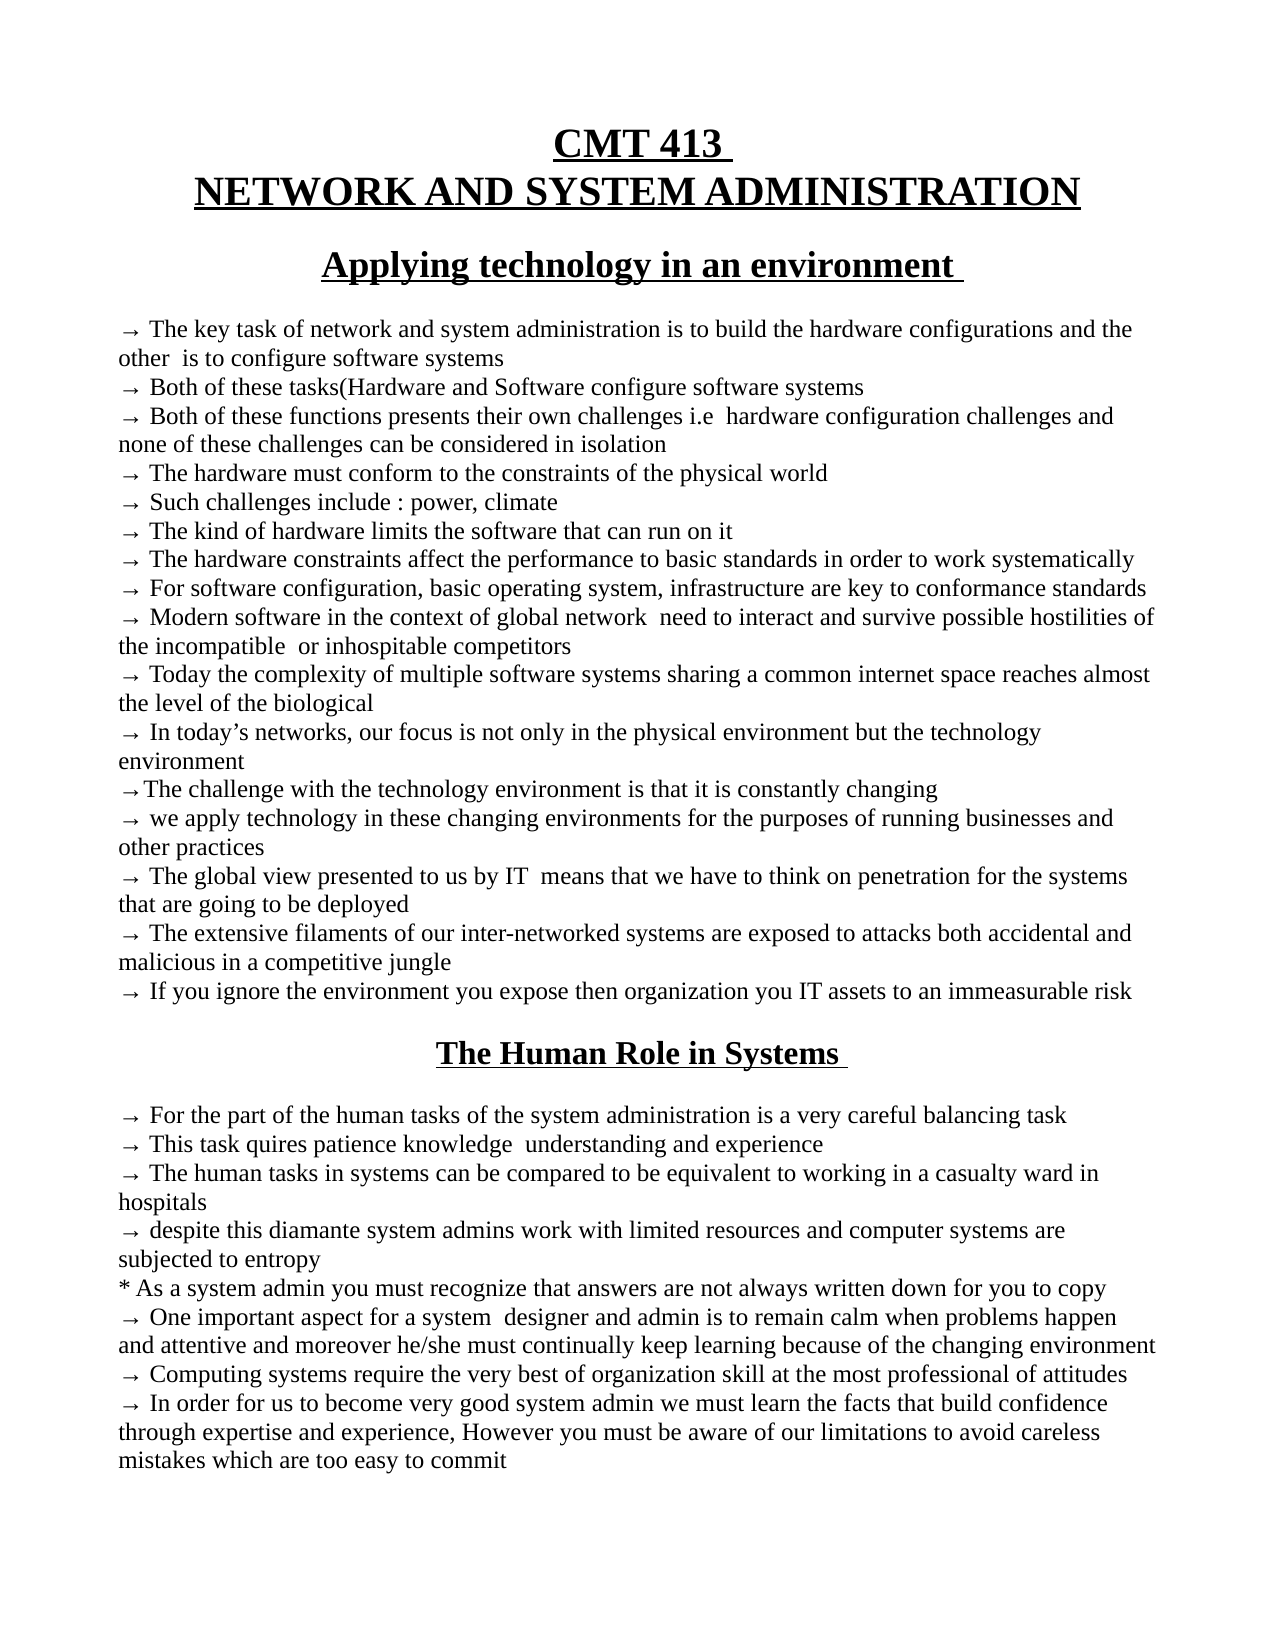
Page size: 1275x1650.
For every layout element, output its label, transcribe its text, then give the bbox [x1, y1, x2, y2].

text NETWORK AND SYSTEM ADMINISTRATION [118, 166, 1157, 214]
text → The hardware must conform to the constraints of the physical world [118, 458, 1157, 487]
text → For software configuration, basic operating system, infrastructure are key to conformance standards [118, 573, 1157, 602]
text → The key task of network and system administration is to build the hardware configurations and the other is to configure software systems [118, 314, 1157, 372]
text → In order for us to become very good system admin we must learn the facts that build confidence through expertise and experience, However you must be aware of our limitations to avoid careless mistakes which are too easy to commit [118, 1388, 1157, 1474]
text → This task quires patience knowledge understanding and experience [118, 1129, 1157, 1158]
text → For the part of the human tasks of the system administration is a very careful balancing task [118, 1100, 1157, 1129]
text → we apply technology in these changing environments for the purposes of running businesses and other practices [118, 803, 1157, 861]
text → If you ignore the environment you expose then organization you IT assets to an immeasurable risk [118, 976, 1157, 1004]
text → The global view presented to us by IT means that we have to think on penetration for the systems that are going to be deployed [118, 861, 1157, 918]
text → Computing systems require the very best of organization skill at the most professional of attitudes [118, 1359, 1157, 1388]
text Applying technology in an environment [118, 243, 1157, 286]
text CMT 413 [118, 118, 1157, 166]
text → Modern software in the context of global network need to interact and survive possible hostilities of the incompatible or inhospitable competitors [118, 602, 1157, 659]
text The Human Role in Systems [118, 1033, 1157, 1072]
text → Both of these tasks(Hardware and Software configure software systems [118, 372, 1157, 401]
text → despite this diamante system admins work with limited resources and computer systems are subjected to entropy [118, 1215, 1157, 1273]
text → The kind of hardware limits the software that can run on it [118, 516, 1157, 544]
text → The human tasks in systems can be compared to be equivalent to working in a casualty ward in hospitals [118, 1158, 1157, 1215]
text → One important aspect for a system designer and admin is to remain calm when problems happen and attentive and moreover he/she must continually keep learning because of the changing environment [118, 1302, 1157, 1359]
text → Today the complexity of multiple software systems sharing a common internet space reaches almost the level of the biological [118, 659, 1157, 717]
text * As a system admin you must recognize that answers are not always written down for you to copy [118, 1273, 1157, 1302]
text → The extensive filaments of our inter-networked systems are exposed to attacks both accidental and malicious in a competitive jungle [118, 918, 1157, 976]
text → The hardware constraints affect the performance to basic standards in order to work systematically [118, 544, 1157, 573]
text →The challenge with the technology environment is that it is constantly changing [118, 774, 1157, 803]
text → Such challenges include : power, climate [118, 487, 1157, 516]
text → Both of these functions presents their own challenges i.e hardware configuration challenges and none of these challenges can be considered in isolation [118, 401, 1157, 458]
text → In today’s networks, our focus is not only in the physical environment but the technology environment [118, 717, 1157, 774]
